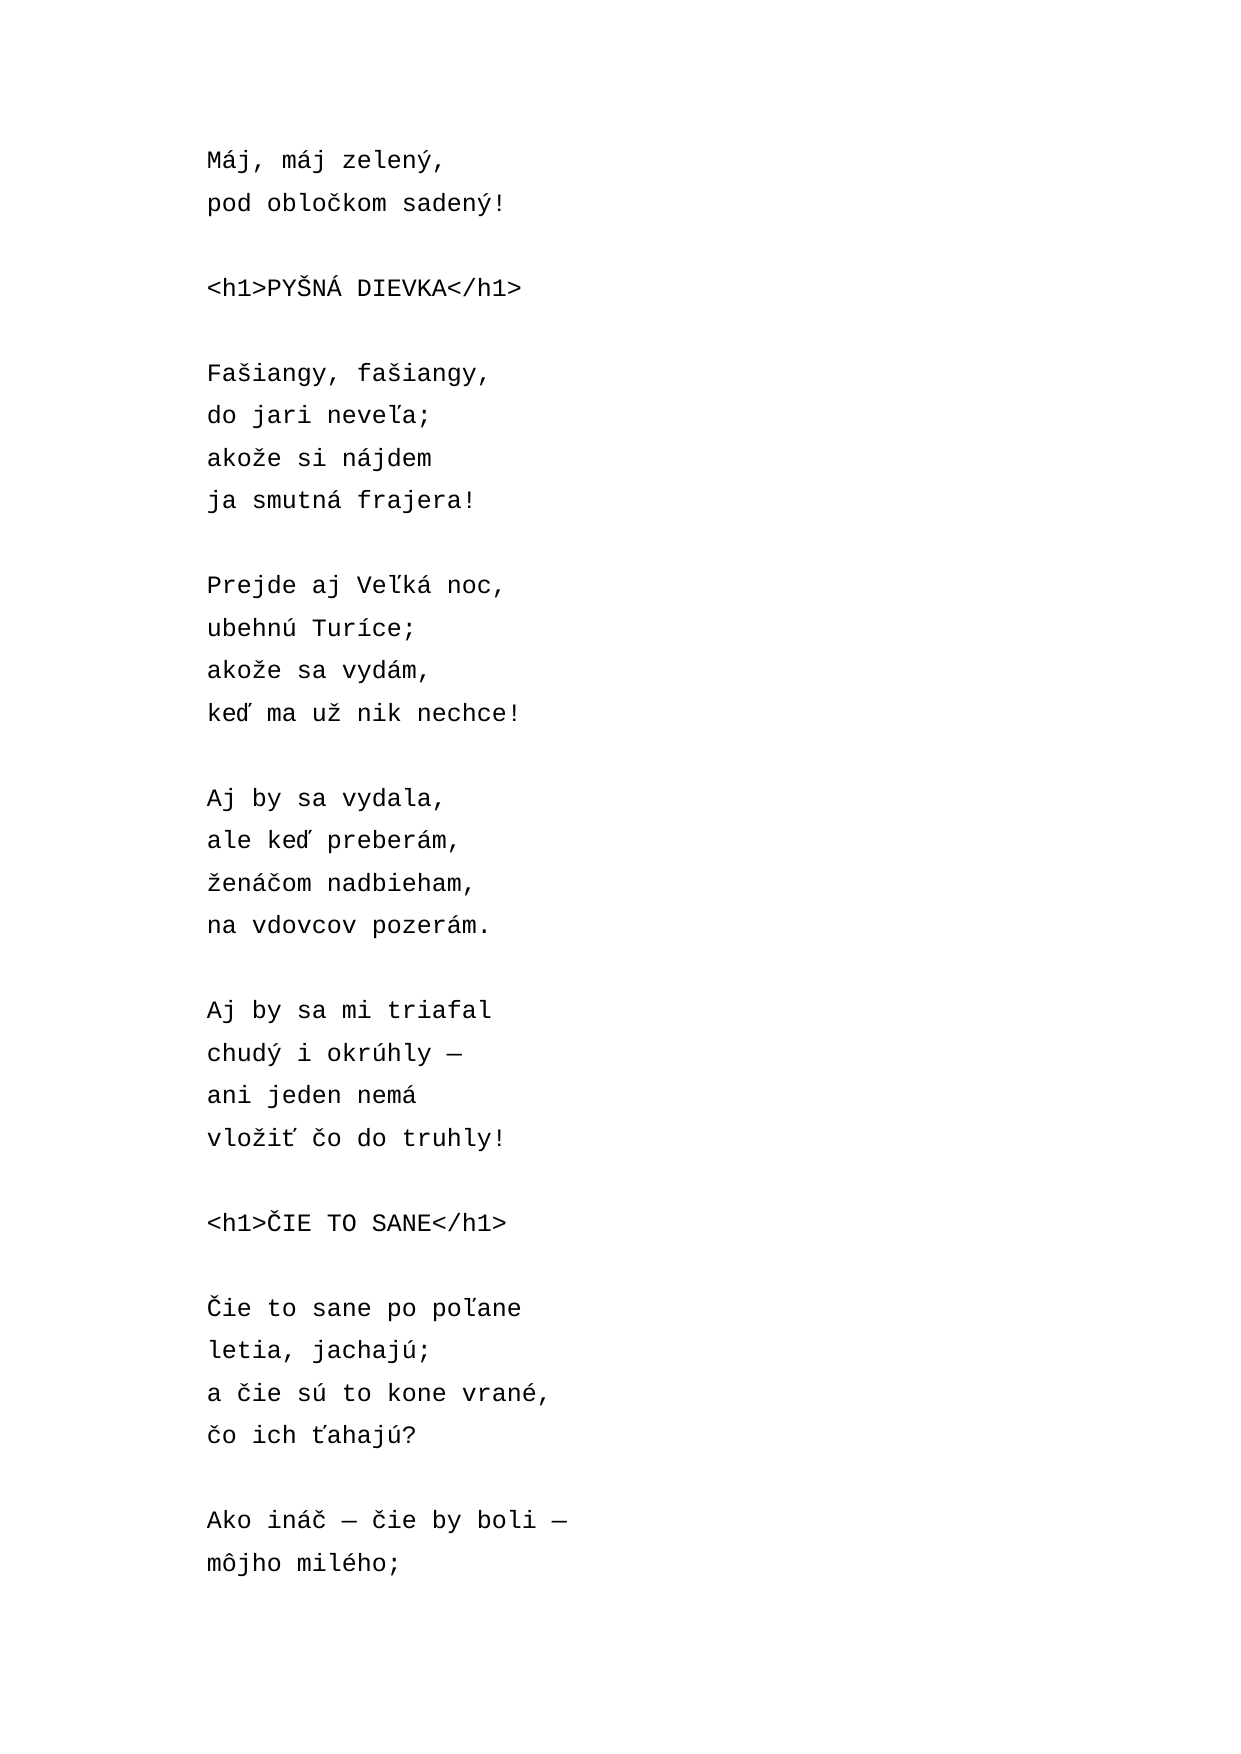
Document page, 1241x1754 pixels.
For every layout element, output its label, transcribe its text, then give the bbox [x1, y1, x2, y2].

text môjho milého; [148, 1550, 1093, 1578]
text pod obločkom sadený! [148, 190, 1093, 218]
text ani jeden nemá [148, 1083, 1093, 1111]
text do jari neveľa; [148, 403, 1093, 431]
text ubehnú Turíce; [148, 615, 1093, 643]
text akože si nájdem [148, 445, 1093, 473]
text vložiť čo do truhly! [148, 1125, 1093, 1153]
text ale keď preberám, [148, 828, 1093, 856]
text a čie sú to kone vrané, [148, 1380, 1093, 1408]
text keď ma už nik nechce! [148, 700, 1093, 728]
text akože sa vydám, [148, 658, 1093, 686]
text Čie to sane po poľane [148, 1295, 1093, 1323]
text čo ich ťahajú? [148, 1423, 1093, 1451]
text Ako ináč — čie by boli — [148, 1508, 1093, 1536]
text Máj, máj zelený, [148, 148, 1093, 176]
text Prejde aj Veľká noc, [148, 573, 1093, 601]
text <h1>ČIE TO SANE</h1> [148, 1210, 1093, 1238]
text <h1>PYŠNÁ DIEVKA</h1> [148, 275, 1093, 303]
text ja smutná frajera! [148, 488, 1093, 516]
text Aj by sa mi triafal [148, 998, 1093, 1026]
text chudý i okrúhly — [148, 1040, 1093, 1068]
text ženáčom nadbieham, [148, 870, 1093, 898]
text letia, jachajú; [148, 1338, 1093, 1366]
text na vdovcov pozerám. [148, 913, 1093, 941]
text Aj by sa vydala, [148, 785, 1093, 813]
text Fašiangy, fašiangy, [148, 360, 1093, 388]
